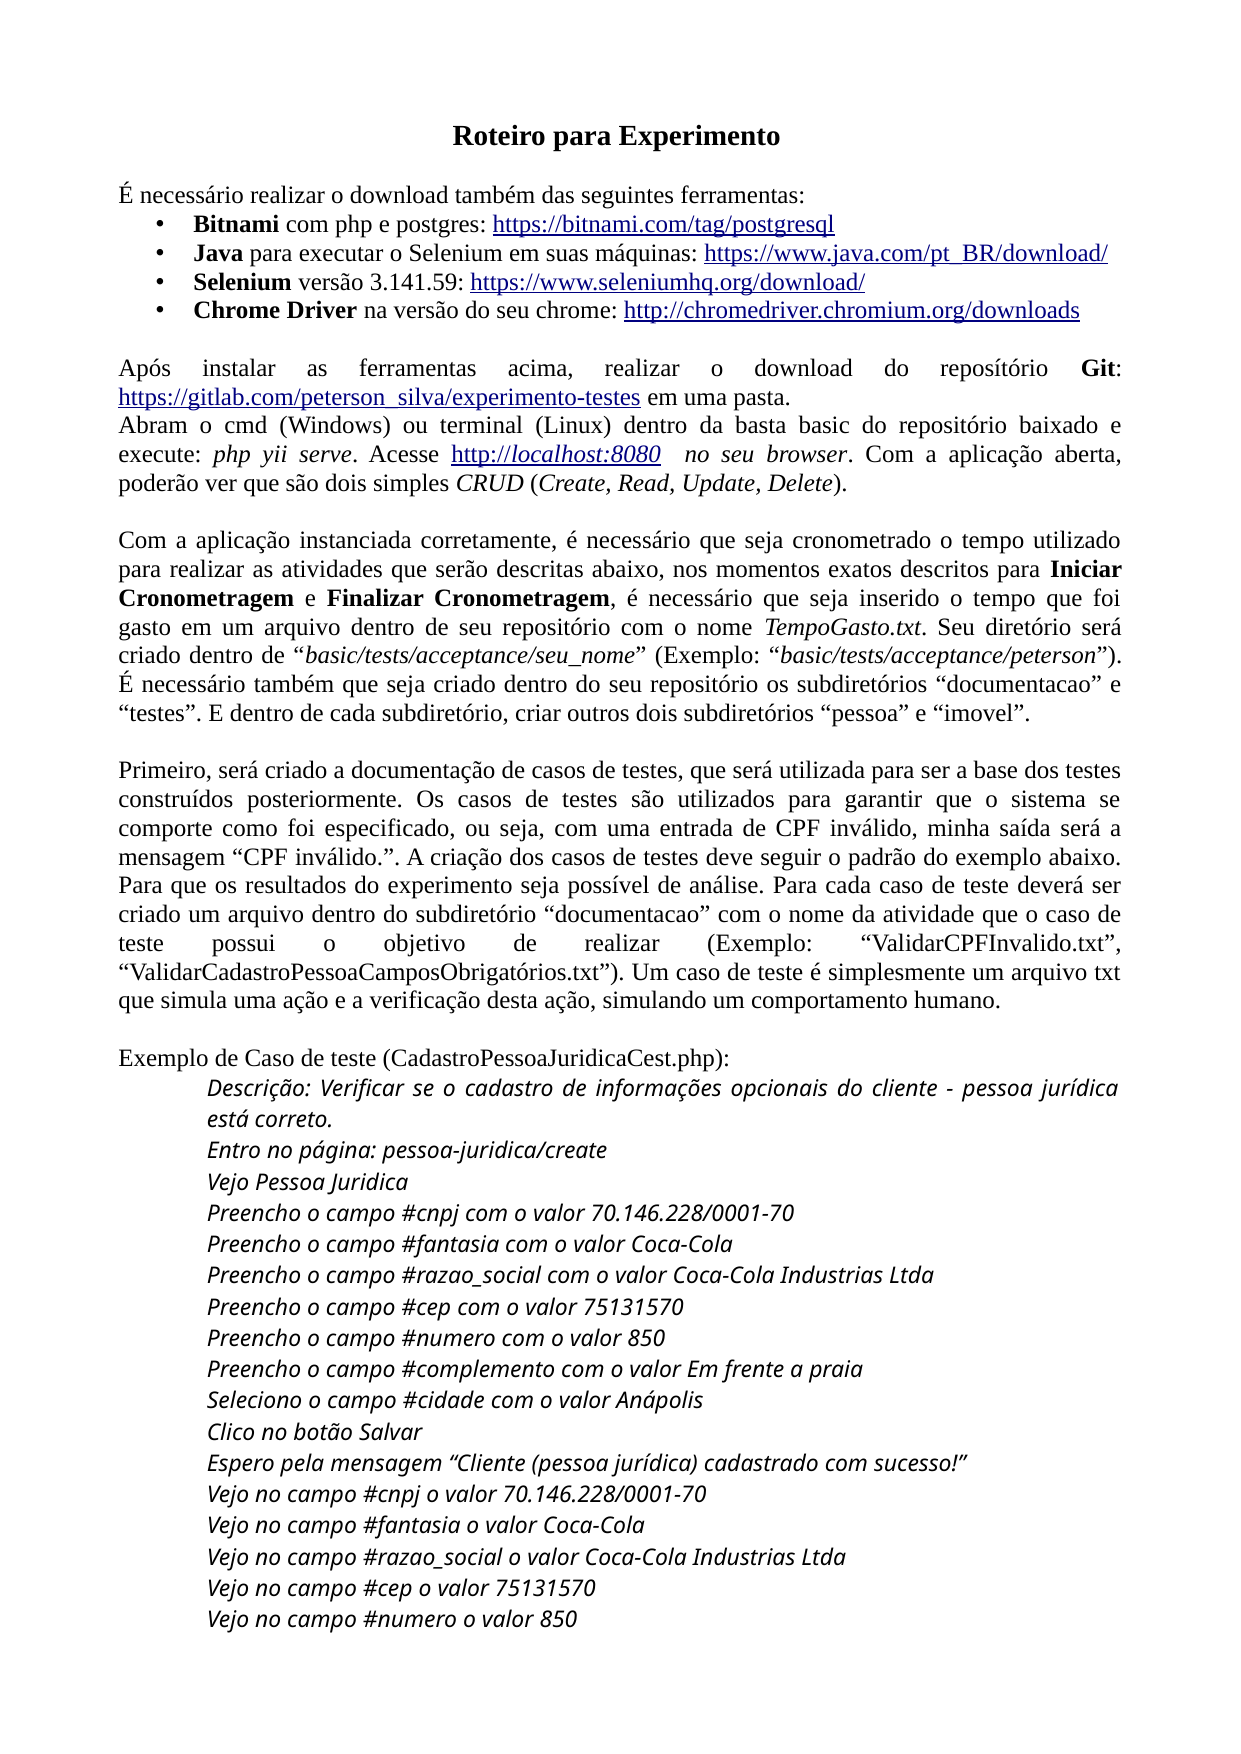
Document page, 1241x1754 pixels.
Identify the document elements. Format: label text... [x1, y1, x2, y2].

text Vejo no campo #cep o valor 75131570 [207, 1572, 1122, 1603]
text Vejo no campo #razao_social o valor Coca-Cola Industrias Ltda [207, 1540, 1122, 1572]
text Roteiro para Experimento [118, 118, 1122, 152]
text Primeiro, será criado a documentação de casos de testes, que será utilizada para ser a base dos testes construídos posteriormente. Os casos de testes são utilizados para garantir que o sistema se comporte como foi especificado, ou seja, com uma entrada de CPF inválido, minha saída será a mensagem “CPF inválido.”. A criação dos casos de testes deve seguir o padrão do exemplo abaixo. Para que os resultados do experimento seja possível de análise. Para cada caso de teste deverá ser criado um arquivo dentro do subdiretório “documentacao” com o nome da atividade que o caso de teste possui o objetivo de realizar (Exemplo: “ValidarCPFInvalido.txt”, “ValidarCadastroPessoaCamposObrigatórios.txt”). Um caso de teste é simplesmente um arquivo txt que simula uma ação e a verificação desta ação, simulando um comportamento humano. [118, 755, 1122, 1014]
list Selenium versão 3.141.59: https://www.seleniumhq.org/download/ [156, 267, 1122, 295]
text Preencho o campo #fantasia com o valor Coca-Cola [207, 1228, 1122, 1259]
text Vejo Pessoa Juridica [207, 1165, 1122, 1197]
text Preencho o campo #complemento com o valor Em frente a praia [207, 1353, 1122, 1384]
text Espero pela mensagem “Cliente (pessoa jurídica) cadastrado com sucesso!” [207, 1447, 1122, 1478]
text Preencho o campo #cep com o valor 75131570 [207, 1290, 1122, 1322]
text É necessário realizar o download também das seguintes ferramentas: [118, 180, 1122, 209]
text Vejo no campo #numero o valor 850 [207, 1603, 1122, 1634]
list Java para executar o Selenium em suas máquinas: https://www.java.com/pt_BR/download/ [156, 238, 1122, 267]
text Preencho o campo #razao_social com o valor Coca-Cola Industrias Ltda [207, 1259, 1122, 1290]
list Bitnami com php e postgres: https://bitnami.com/tag/postgresql [156, 209, 1122, 238]
list Chrome Driver na versão do seu chrome: http://chromedriver.chromium.org/downloads [156, 295, 1122, 324]
text Descrição: Verificar se o cadastro de informações opcionais do cliente - pessoa jurídica está correto. [207, 1072, 1122, 1134]
text Preencho o campo #cnpj com o valor 70.146.228/0001-70 [207, 1197, 1122, 1228]
text Clico no botão Salvar [207, 1415, 1122, 1447]
text Após instalar as ferramentas acima, realizar o download do reposítório Git: https://gitlab.com/peterson_silva/experimento-testes em uma pasta. [118, 353, 1122, 410]
text Seleciono o campo #cidade com o valor Anápolis [207, 1384, 1122, 1415]
text Preencho o campo #numero com o valor 850 [207, 1322, 1122, 1353]
text Abram o cmd (Windows) ou terminal (Linux) dentro da basta basic do repositório baixado e execute: php yii serve. Acesse http://localhost:8080 no seu browser. Com a aplicação aberta, poderão ver que são dois simples CRUD (Create, Read, Update, Delete). [118, 410, 1122, 497]
text Com a aplicação instanciada corretamente, é necessário que seja cronometrado o tempo utilizado para realizar as atividades que serão descritas abaixo, nos momentos exatos descritos para Iniciar Cronometragem e Finalizar Cronometragem, é necessário que seja inserido o tempo que foi gasto em um arquivo dentro de seu repositório com o nome TempoGasto.txt. Seu diretório será criado dentro de “basic/tests/acceptance/seu_nome” (Exemplo: “basic/tests/acceptance/peterson”). É necessário também que seja criado dentro do seu repositório os subdiretórios “documentacao” e “testes”. E dentro de cada subdiretório, criar outros dois subdiretórios “pessoa” e “imovel”. [118, 525, 1122, 727]
text Entro no página: pessoa-juridica/create [207, 1134, 1122, 1165]
text Exemplo de Caso de teste (CadastroPessoaJuridicaCest.php): [118, 1043, 1122, 1072]
text Vejo no campo #cnpj o valor 70.146.228/0001-70 [207, 1478, 1122, 1509]
text Vejo no campo #fantasia o valor Coca-Cola [207, 1509, 1122, 1540]
